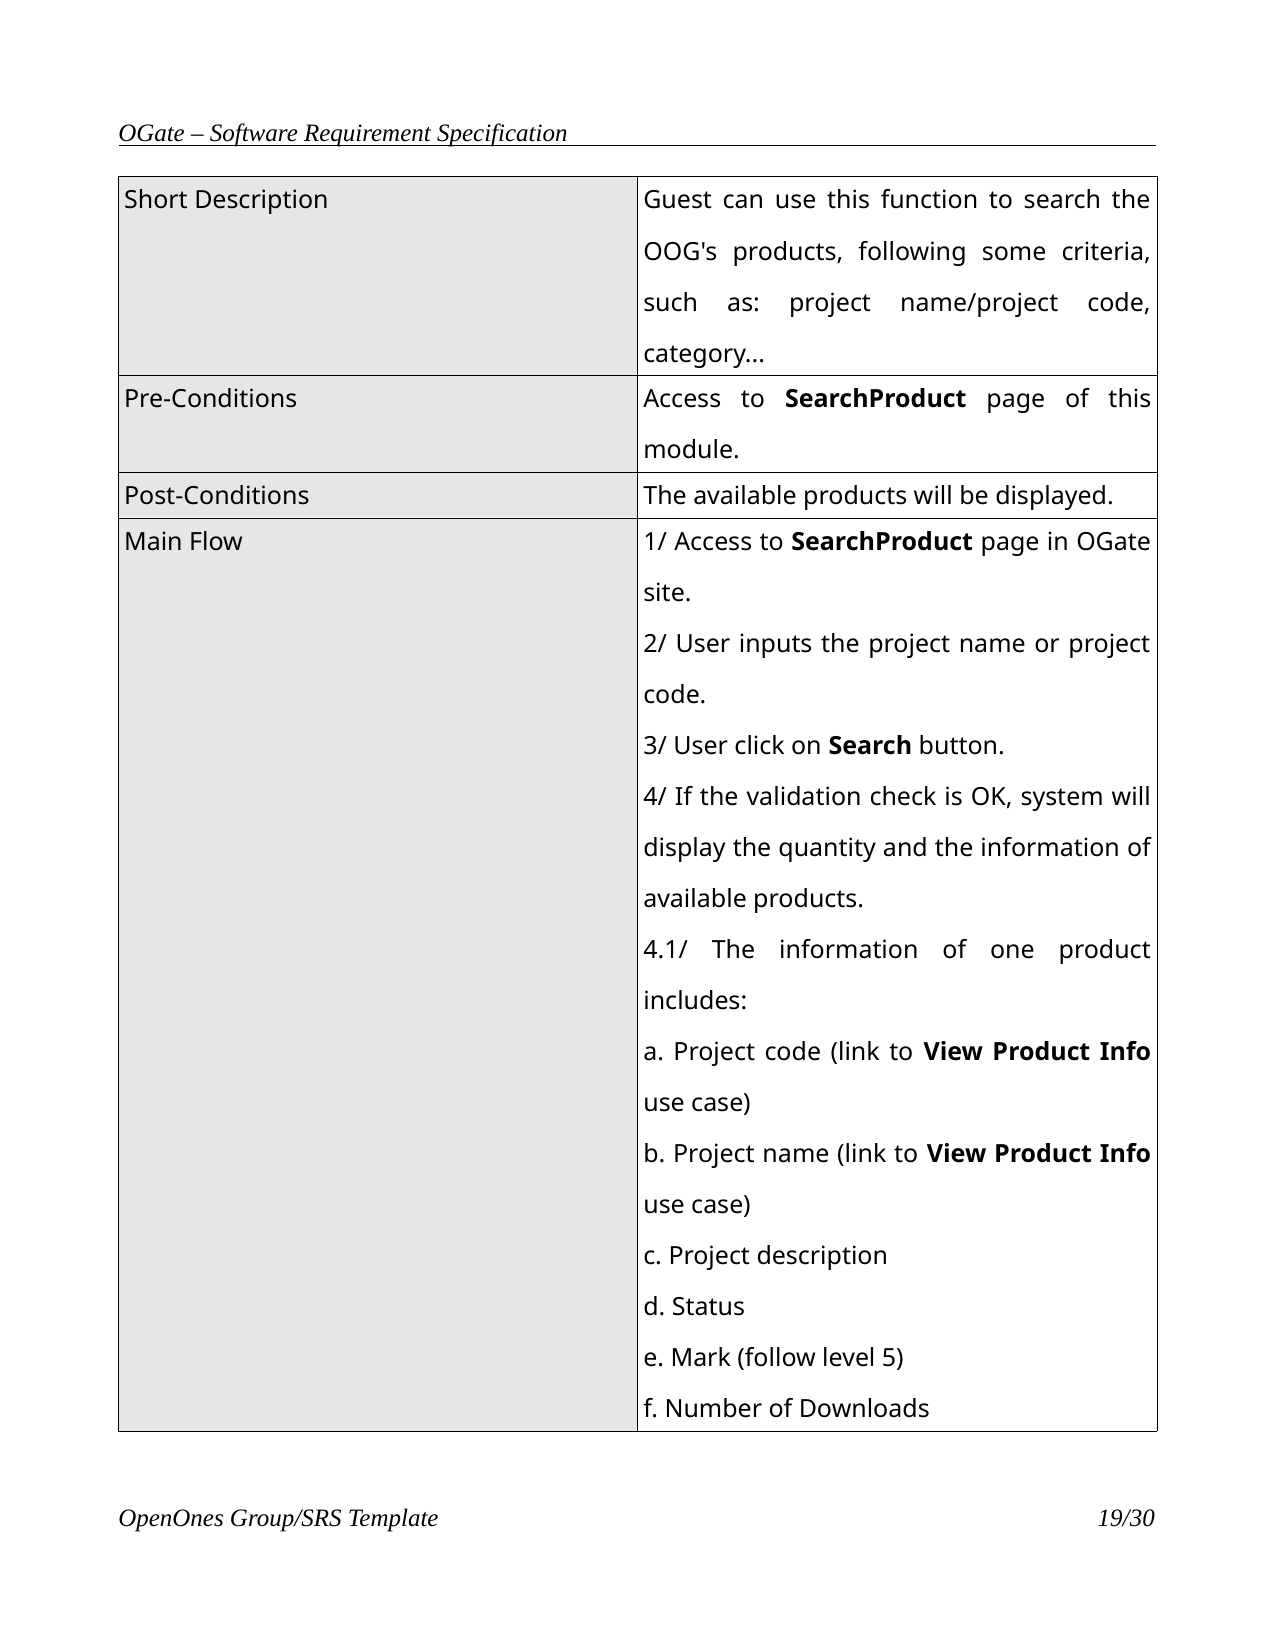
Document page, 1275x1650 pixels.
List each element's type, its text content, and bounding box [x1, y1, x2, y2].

table_cell Short Description [119, 177, 637, 375]
table_cell The available products will be displayed. [638, 473, 1157, 517]
table_cell 1/ Access to SearchProduct page in OGate site. 2/ User inputs the project name or project code. 3/ User click on Search button. 4/ If the validation check is OK, system will display the quantity and the information of available products. 4.1/ The information of one product includes: a. Project code (link to View Product Info use case) b. Project name (link to View Product Info use case) c. Project description d. Status e. Mark (follow level 5) f. Number of Downloads [638, 519, 1157, 1431]
table_cell Pre-Conditions [119, 376, 637, 472]
table_cell Main Flow [119, 519, 637, 1431]
table_cell Guest can use this function to search the OOG's products, following some criteria, such as: project name/project code, category... [638, 177, 1157, 375]
table_cell Access to SearchProduct page of this module. [638, 376, 1157, 472]
table_cell Post-Conditions [119, 473, 637, 517]
